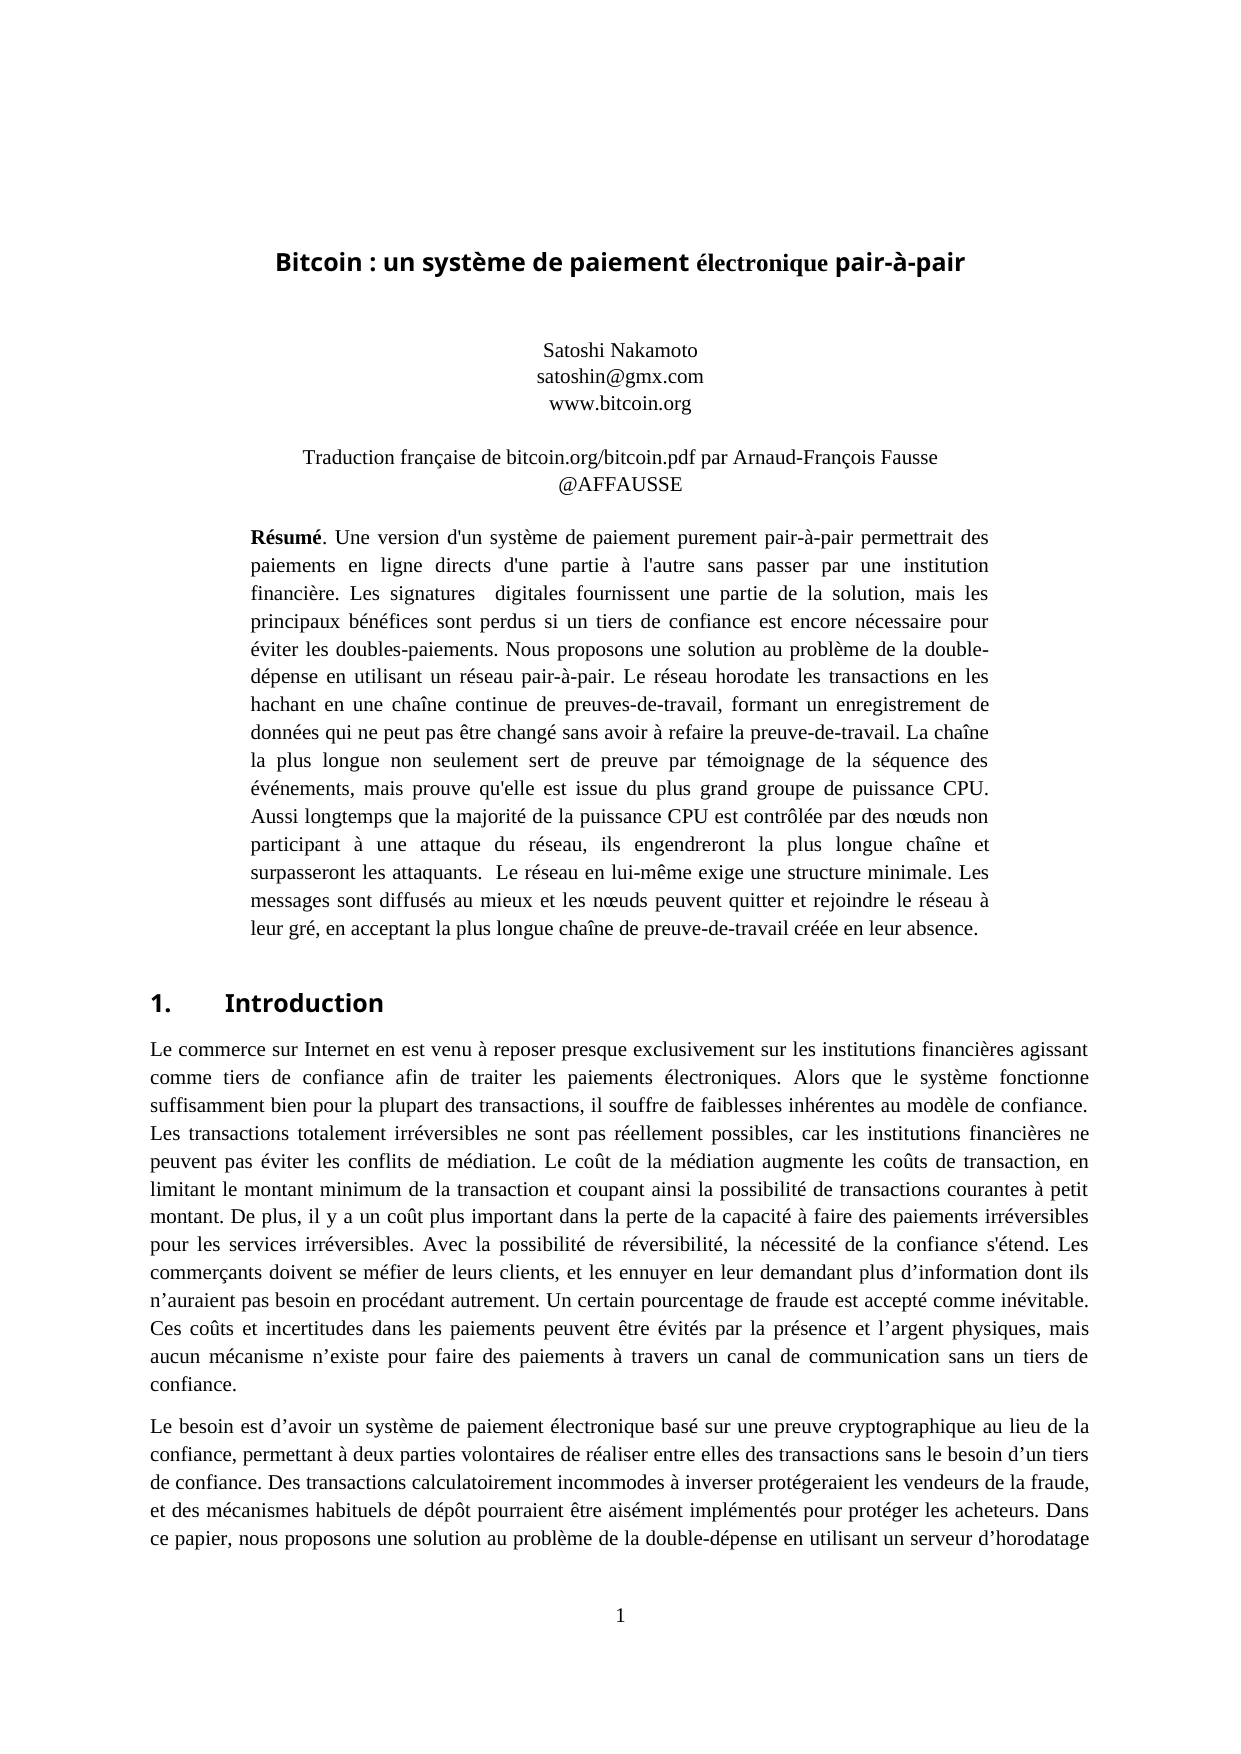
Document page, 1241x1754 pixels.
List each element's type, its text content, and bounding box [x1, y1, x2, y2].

text Le besoin est d’avoir un système de paiement électronique basé sur une preuve cryptographique au lieu de la confiance, permettant à deux parties volontaires de réaliser entre elles des transactions sans le besoin d’un tiers de confiance. Des transactions calculatoirement incommodes à inverser protégeraient les vendeurs de la fraude, et des mécanismes habituels de dépôt pourraient être aisément implémentés pour protéger les acheteurs. Dans ce papier, nous proposons une solution au problème de la double-dépense en utilisant un serveur d’horodatage [150, 1415, 1091, 1550]
text Satoshi Nakamoto [150, 338, 1091, 362]
text satoshin@gmx.com [150, 365, 1091, 388]
subtitle Bitcoin : un système de paiement électronique pair-à-pair [150, 244, 1091, 278]
text @AFFAUSSE [150, 472, 1091, 496]
subtitle 1. Introduction [150, 986, 1091, 1020]
text Traduction française de bitcoin.org/bitcoin.pdf par Arnaud-François Fausse [150, 446, 1091, 469]
text www.bitcoin.org [150, 392, 1091, 415]
text Le commerce sur Internet en est venu à reposer presque exclusivement sur les institutions financières agissant comme tiers de confiance afin de traiter les paiements électroniques. Alors que le système fonctionne suffisamment bien pour la plupart des transactions, il souffre de faiblesses inhérentes au modèle de confiance. Les transactions totalement irréversibles ne sont pas réellement possibles, car les institutions financières ne peuvent pas éviter les conflits de médiation. Le coût de la médiation augmente les coûts de transaction, en limitant le montant minimum de la transaction et coupant ainsi la possibilité de transactions courantes à petit montant. De plus, il y a un coût plus important dans la perte de la capacité à faire des paiements irréversibles pour les services irréversibles. Avec la possibilité de réversibilité, la nécessité de la confiance s'étend. Les commerçants doivent se méfier de leurs clients, et les ennuyer en leur demandant plus d’information dont ils n’auraient pas besoin en procédant autrement. Un certain pourcentage de fraude est accepté comme inévitable. Ces coûts et incertitudes dans les paiements peuvent être évités par la présence et l’argent physiques, mais aucun mécanisme n’existe pour faire des paiements à travers un canal de communication sans un tiers de confiance. [150, 1038, 1091, 1396]
text Résumé. Une version d'un système de paiement purement pair-à-pair permettrait des paiements en ligne directs d'une partie à l'autre sans passer par une institution financière. Les signatures digitales fournissent une partie de la solution, mais les principaux bénéfices sont perdus si un tiers de confiance est encore nécessaire pour éviter les doubles-paiements. Nous proposons une solution au problème de la double-dépense en utilisant un réseau pair-à-pair. Le réseau horodate les transactions en les hachant en une chaîne continue de preuves-de-travail, formant un enregistrement de données qui ne peut pas être changé sans avoir à refaire la preuve-de-travail. La chaîne la plus longue non seulement sert de preuve par témoignage de la séquence des événements, mais prouve qu'elle est issue du plus grand groupe de puissance CPU. Aussi longtemps que la majorité de la puissance CPU est contrôlée par des nœuds non participant à une attaque du réseau, ils engendreront la plus longue chaîne et surpasseront les attaquants. Le réseau en lui-même exige une structure minimale. Les messages sont diffusés au mieux et les nœuds peuvent quitter et rejoindre le réseau à leur gré, en acceptant la plus longue chaîne de preuve-de-travail créée en leur absence. [250, 526, 990, 940]
